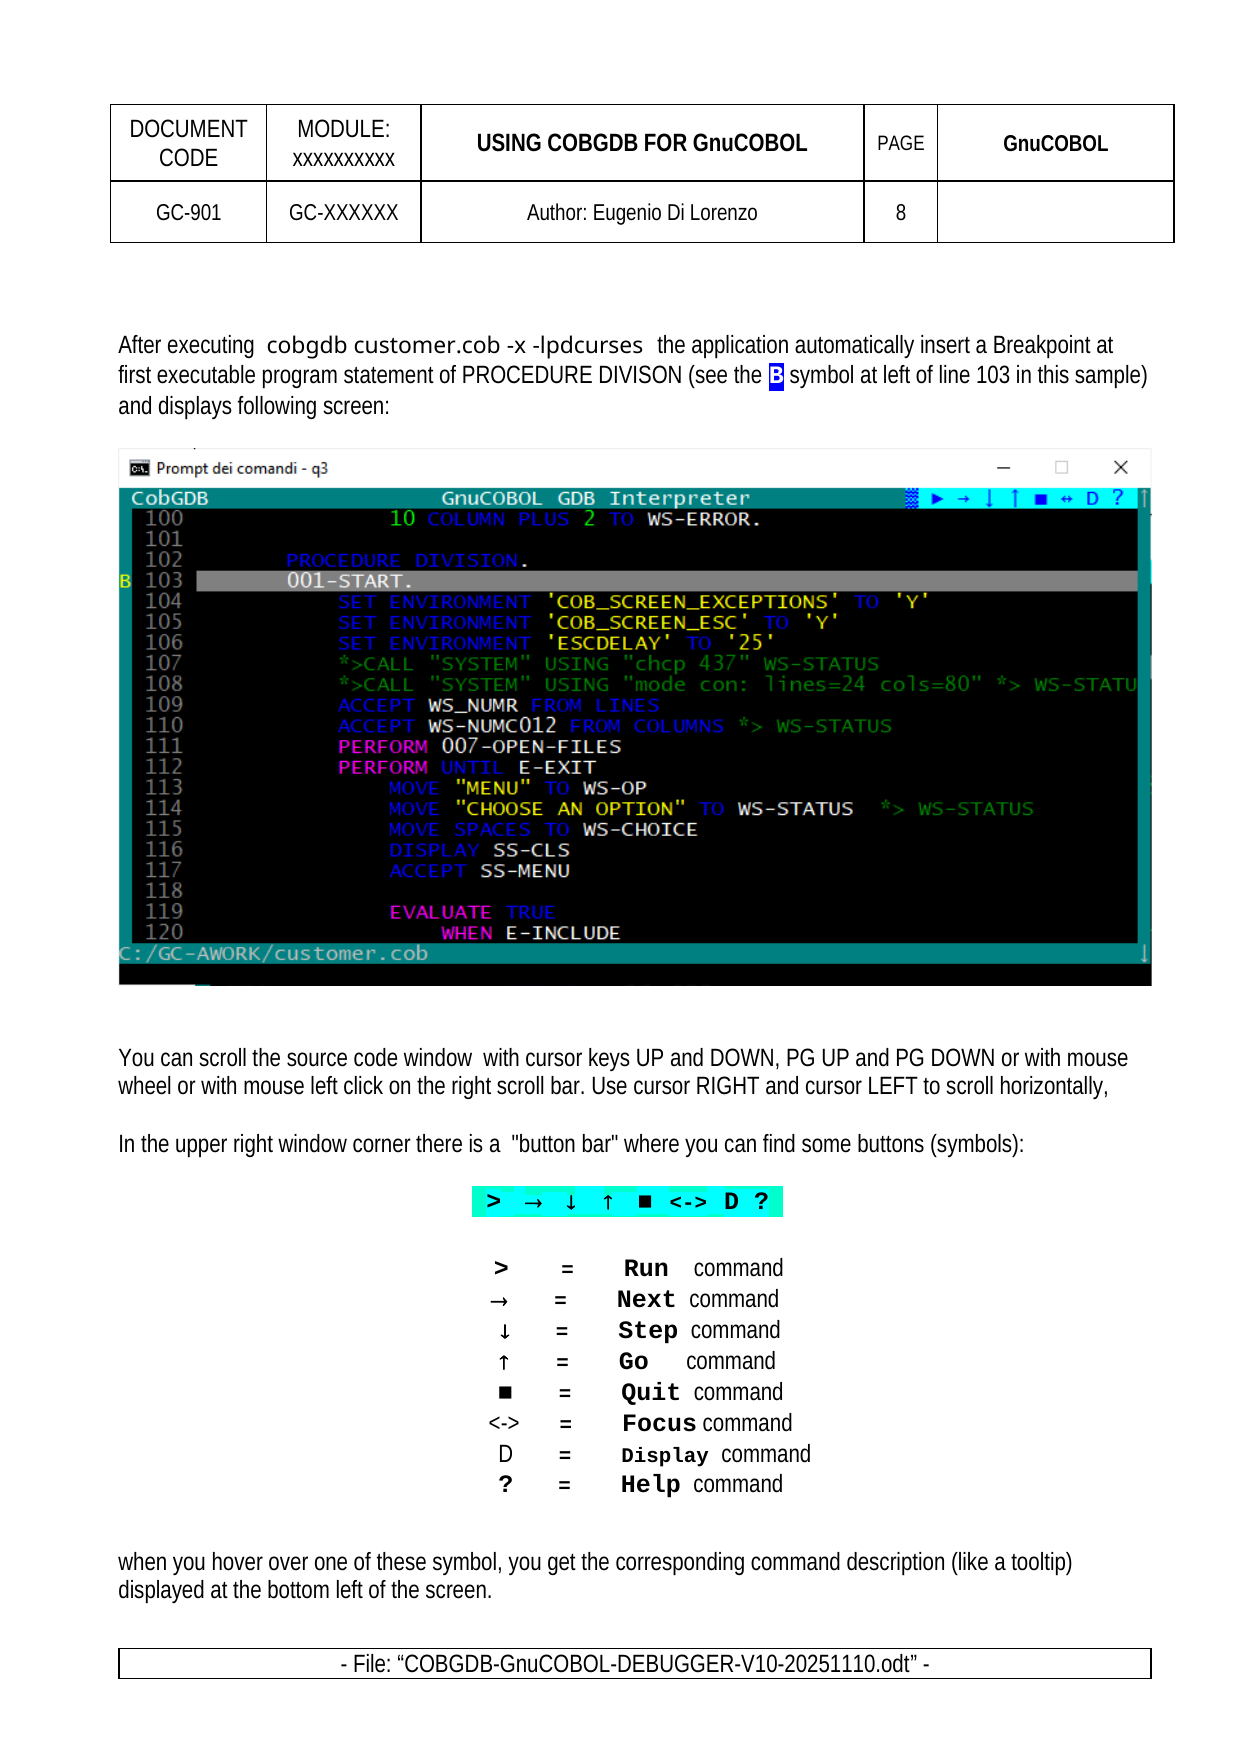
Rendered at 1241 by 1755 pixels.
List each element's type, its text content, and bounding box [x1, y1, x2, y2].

text D = Display command [118, 1439, 1152, 1468]
text > = Run command [118, 1246, 1152, 1284]
text You can scroll the source code window with cursor keys UP and DOWN, PG UP and PG DOWN or with mouse wheel or with mouse left click on the right scroll bar. Use cursor RIGHT and cursor LEFT to scroll horizontally, [118, 1043, 1152, 1100]
text ■ = Quit command [118, 1377, 1152, 1408]
text  = Step command [118, 1315, 1152, 1346]
text >    ■ <-> D ? [472, 1186, 783, 1217]
picture [118, 448, 1152, 986]
text when you hover over one of these symbol, you get the corresponding command description (like a tooltip) displayed at the bottom left of the screen. [118, 1547, 1152, 1604]
text <-> = Focus command [118, 1408, 1152, 1439]
text ? = Help command [118, 1468, 1152, 1499]
text  = Next command [118, 1284, 1152, 1315]
text In the upper right window corner there is a "button bar" where you can find some buttons (symbols): [118, 1129, 1152, 1157]
text  = Go command [118, 1346, 1152, 1377]
text After executing cobgdb customer.cob -x -lpdcurses the application automatically insert a Breakpoint at first executable program statement of PROCEDURE DIVISON (see the B symbol at left of line 103 in this sample) and displays following screen: [118, 329, 1152, 420]
